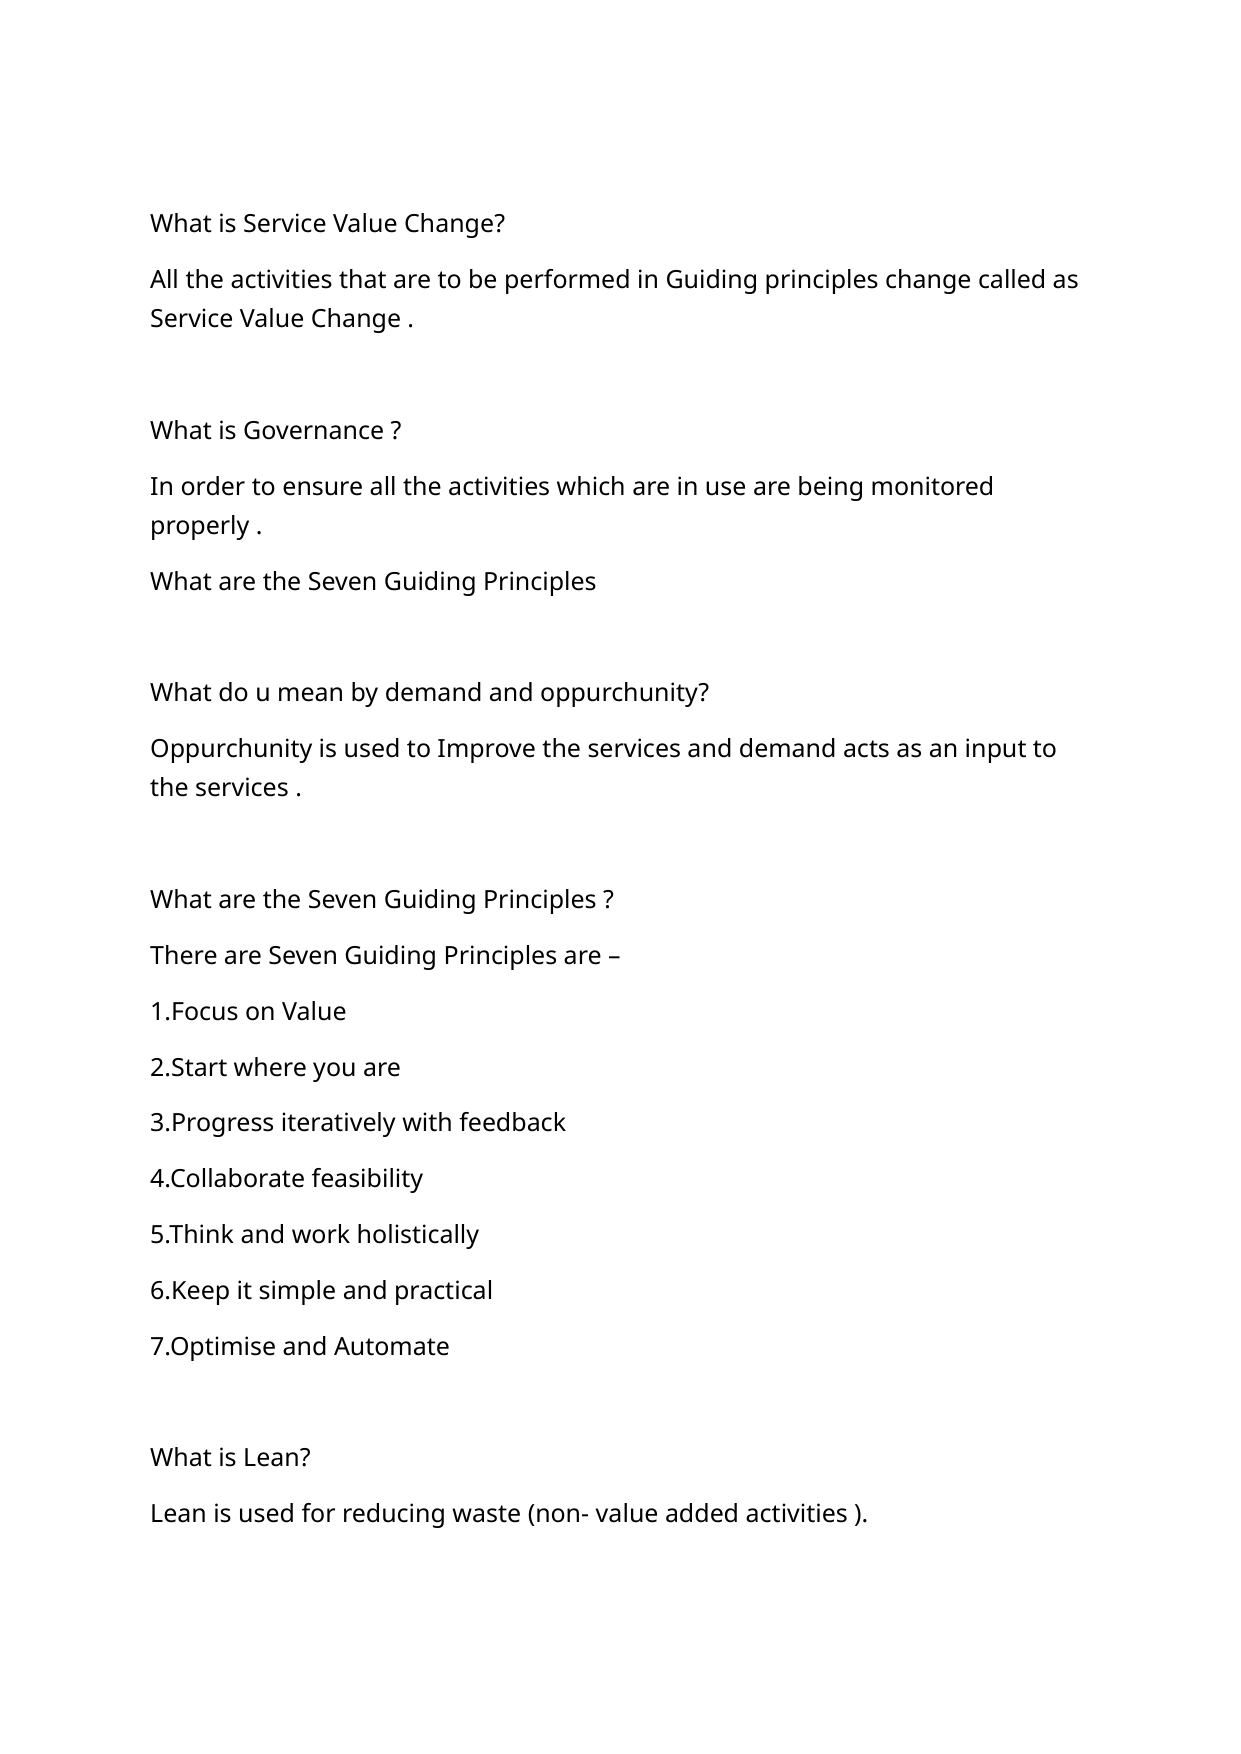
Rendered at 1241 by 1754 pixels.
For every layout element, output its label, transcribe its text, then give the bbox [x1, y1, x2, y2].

text 1.Focus on Value [150, 993, 1090, 1027]
text All the activities that are to be performed in Guiding principles change called as Service Value Change . [150, 262, 1090, 335]
text Lean is used for reducing waste (non- value added activities ). [150, 1496, 1090, 1530]
text What is Governance ? [150, 412, 1090, 447]
text What is Lean? [150, 1440, 1090, 1474]
text 2.Start where you are [150, 1049, 1090, 1083]
text 7.Optimise and Automate [150, 1328, 1090, 1362]
text Oppurchunity is used to Improve the services and demand acts as an input to the services . [150, 731, 1090, 804]
text In order to ensure all the activities which are in use are being monitored properly . [150, 468, 1090, 542]
text What are the Seven Guiding Principles ? [150, 882, 1090, 916]
text What do u mean by demand and oppurchunity? [150, 675, 1090, 709]
text 4.Collaborate feasibility [150, 1161, 1090, 1195]
text 3.Progress iteratively with feedback [150, 1105, 1090, 1139]
text 6.Keep it simple and practical [150, 1272, 1090, 1307]
text What are the Seven Guiding Principles [150, 563, 1090, 597]
text 5.Think and work holistically [150, 1217, 1090, 1251]
text What is Service Value Change? [150, 206, 1090, 240]
text There are Seven Guiding Principles are – [150, 937, 1090, 972]
